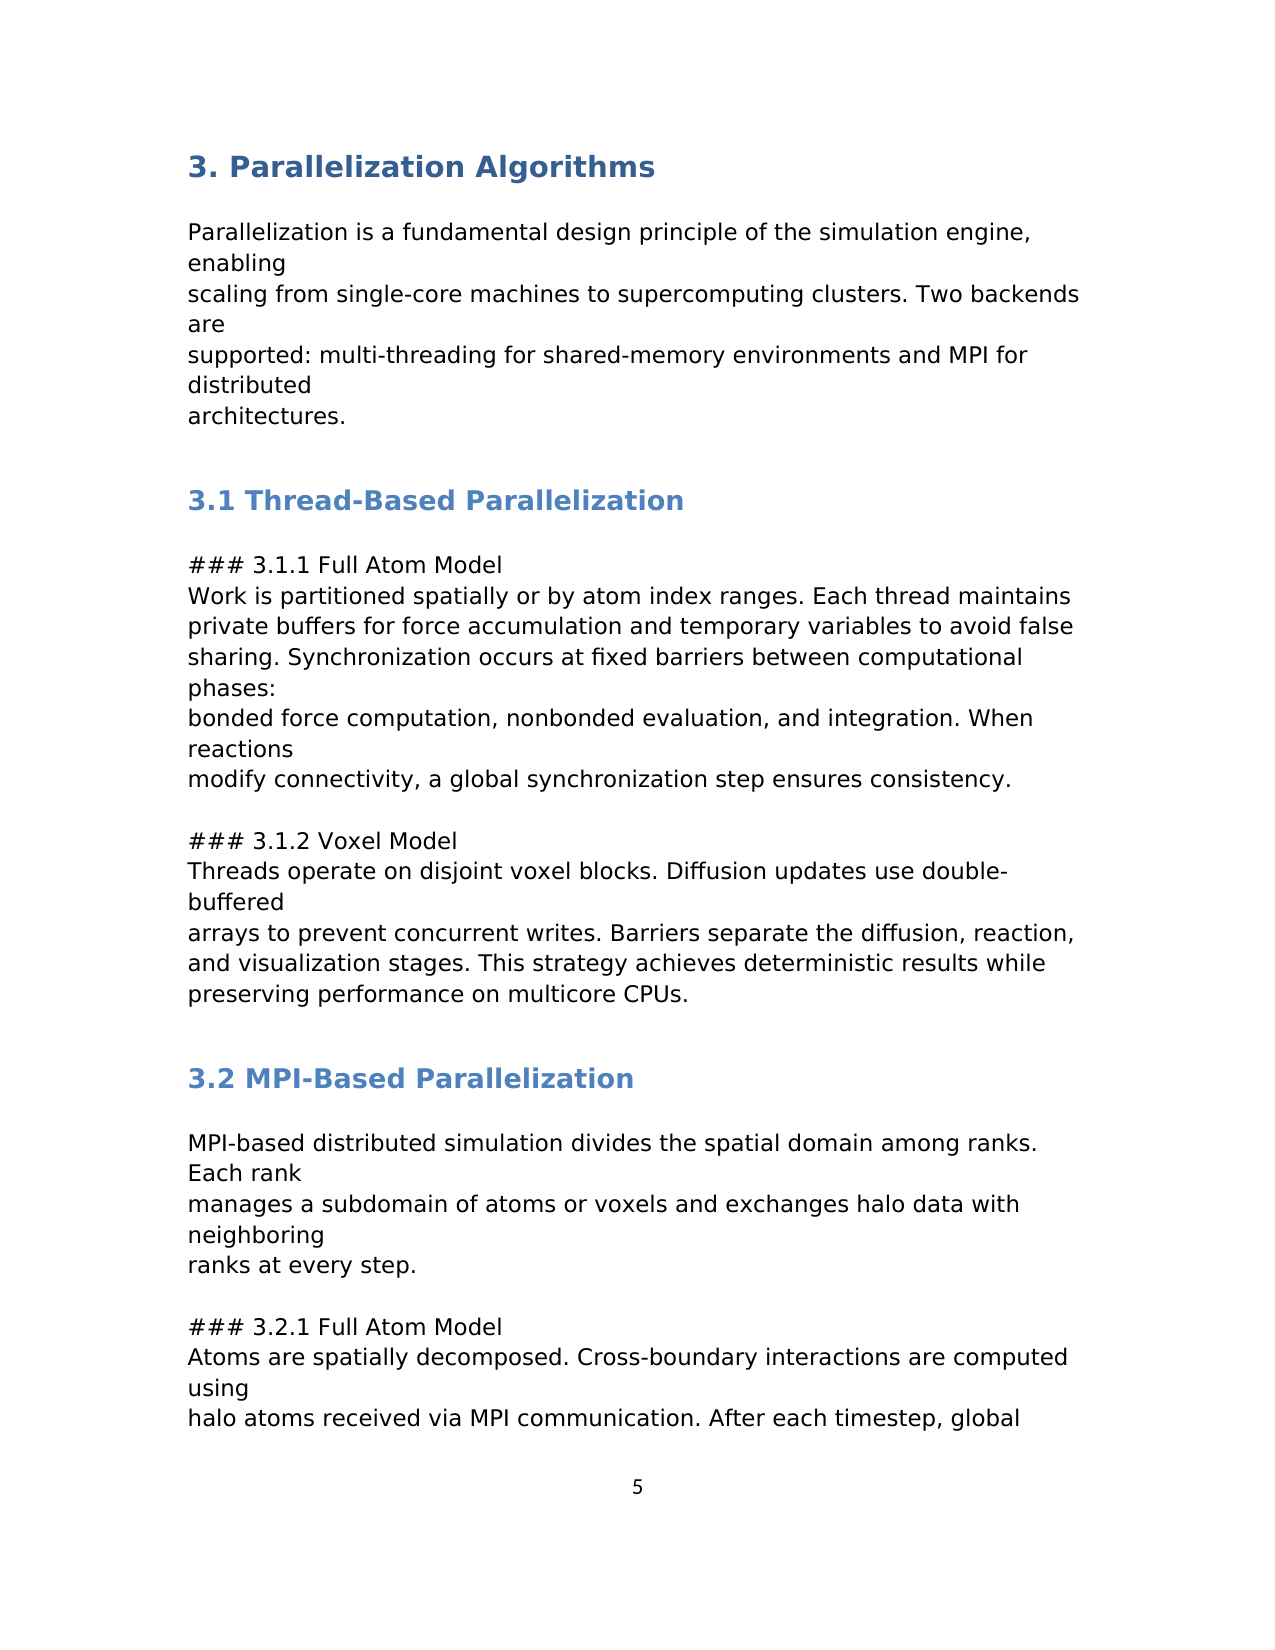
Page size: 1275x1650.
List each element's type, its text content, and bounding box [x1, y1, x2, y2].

subtitle 3.1 Thread-Based Parallelization [187, 485, 1087, 517]
text ### 3.1.1 Full Atom Model Work is partitioned spatially or by atom index ranges. Each thread maintains private buffers for force accumulation and temporary variables to avoid false sharing. Synchronization occurs at fixed barriers between computational phases: bonded force computation, nonbonded evaluation, and integration. When reactions modify connectivity, a global synchronization step ensures consistency. ### 3.1.2 Voxel Model Threads operate on disjoint voxel blocks. Diffusion updates use double-buffered arrays to prevent concurrent writes. Barriers separate the diffusion, reaction, and visualization stages. This strategy achieves deterministic results while preserving performance on multicore CPUs. [187, 522, 1087, 1038]
text MPI-based distributed simulation divides the spatial domain among ranks. Each rank manages a subdomain of atoms or voxels and exchanges halo data with neighboring ranks at every step. ### 3.2.1 Full Atom Model Atoms are spatially decomposed. Cross-boundary interactions are computed using halo atoms received via MPI communication. After each timestep, global [187, 1099, 1087, 1432]
subtitle 3.2 MPI-Based Parallelization [187, 1063, 1087, 1095]
text Parallelization is a fundamental design principle of the simulation engine, enabling scaling from single-core machines to supercomputing clusters. Two backends are supported: multi-threading for shared-memory environments and MPI for distributed architectures. [187, 189, 1087, 461]
subtitle 3. Parallelization Algorithms [187, 150, 1087, 184]
